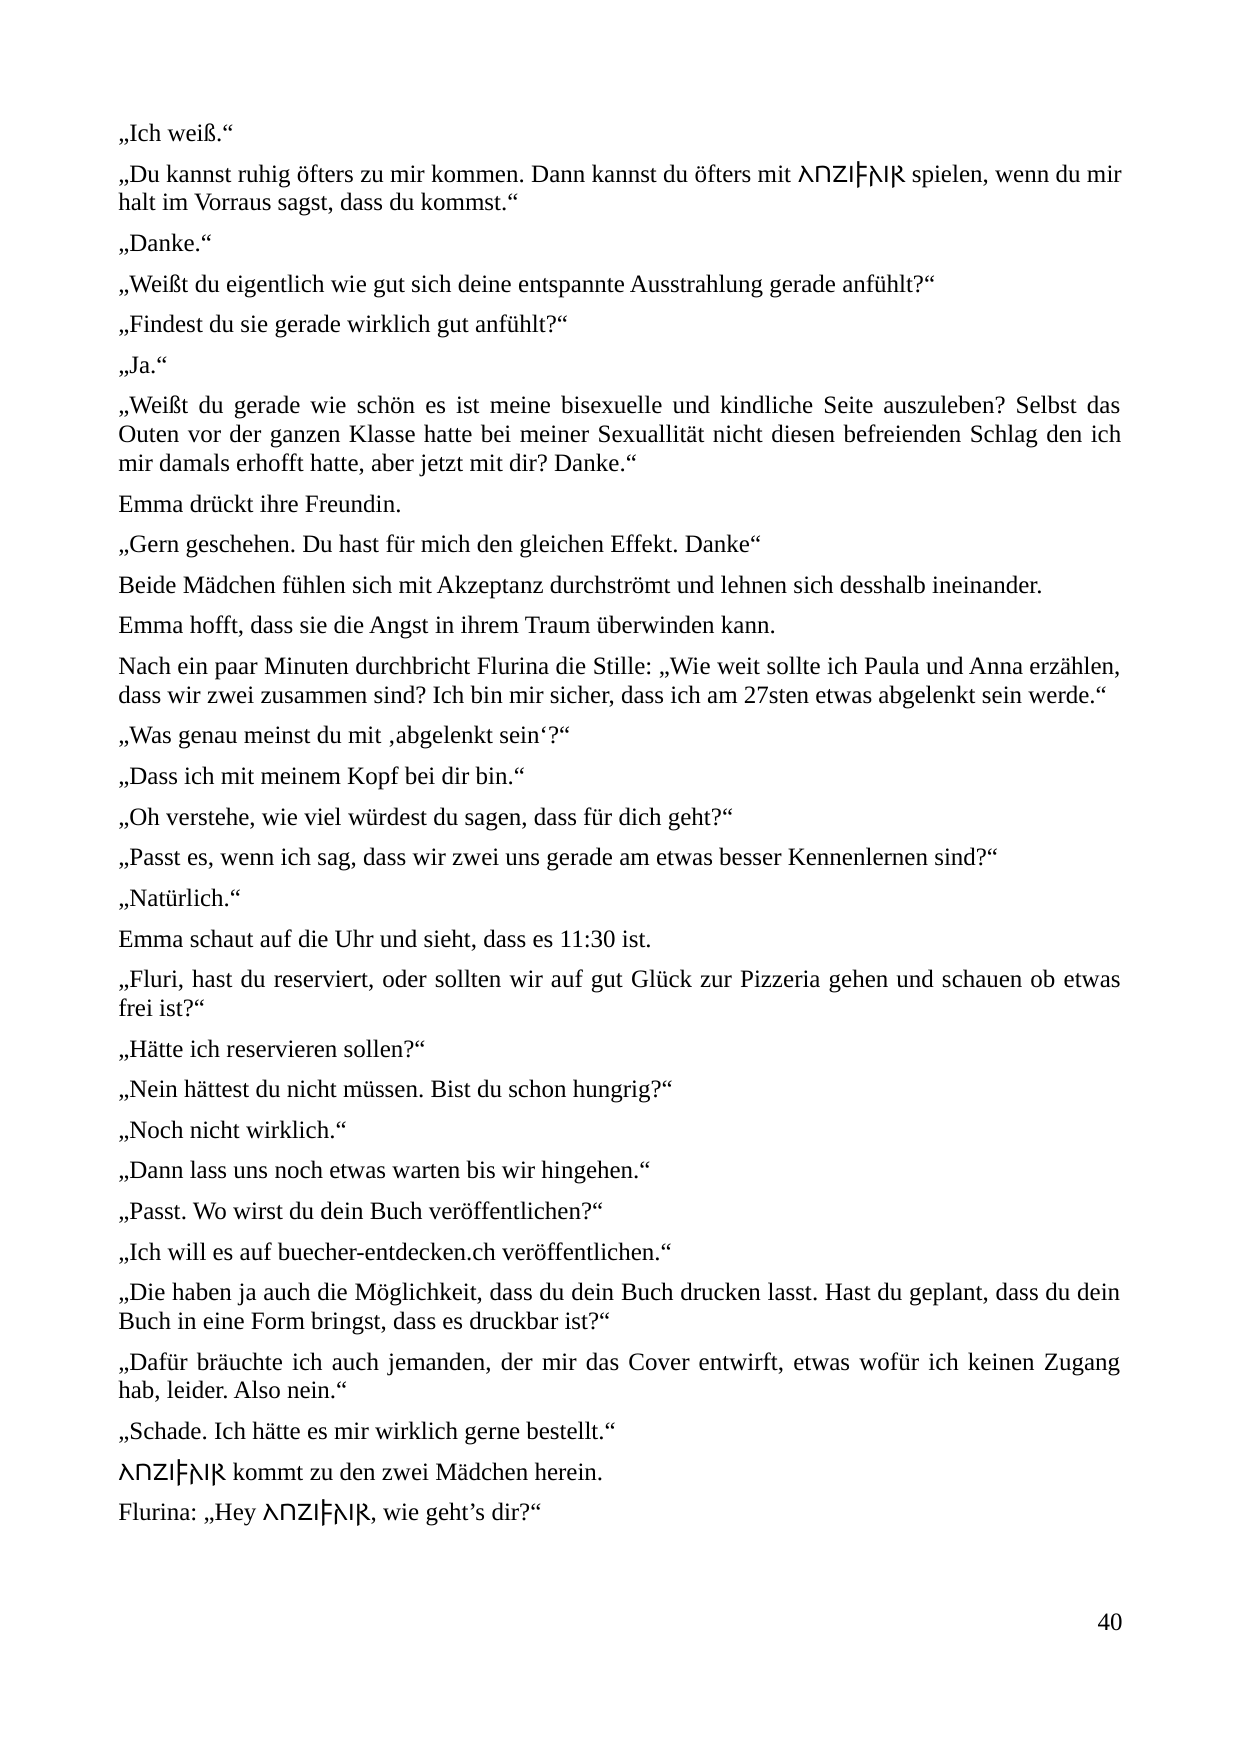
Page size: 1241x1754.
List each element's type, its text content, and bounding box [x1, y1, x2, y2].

text 𐌻𐌿𐌶𐌹𐍆𐌰𐌹𐍂 kommt zu den zwei Mädchen herein. [118, 1457, 1122, 1486]
text „Gern geschehen. Du hast für mich den gleichen Effekt. Danke“ [118, 529, 1122, 558]
text „Du kannst ruhig öfters zu mir kommen. Dann kannst du öfters mit 𐌻𐌿𐌶𐌹𐍆𐌰𐌹𐍂 spielen, wenn du mir halt im Vorraus sagst, dass du kommst.“ [118, 159, 1122, 216]
text Emma schaut auf die Uhr und sieht, dass es 11:30 ist. [118, 924, 1122, 952]
text „Weißt du eigentlich wie gut sich deine entspannte Ausstrahlung gerade anfühlt?“ [118, 269, 1122, 297]
text „Passt es, wenn ich sag, dass wir zwei uns gerade am etwas besser Kennenlernen sind?“ [118, 842, 1122, 871]
text „Die haben ja auch die Möglichkeit, dass du dein Buch drucken lasst. Hast du geplant, dass du dein Buch in eine Form bringst, dass es druckbar ist?“ [118, 1277, 1122, 1335]
text „Dafür bräuchte ich auch jemanden, der mir das Cover entwirft, etwas wofür ich keinen Zugang hab, leider. Also nein.“ [118, 1347, 1122, 1404]
text „Ja.“ [118, 350, 1122, 379]
text „Passt. Wo wirst du dein Buch veröffentlichen?“ [118, 1196, 1122, 1225]
text „Oh verstehe, wie viel würdest du sagen, dass für dich geht?“ [118, 802, 1122, 831]
text „Dass ich mit meinem Kopf bei dir bin.“ [118, 761, 1122, 790]
text „Nein hättest du nicht müssen. Bist du schon hungrig?“ [118, 1074, 1122, 1103]
text „Dann lass uns noch etwas warten bis wir hingehen.“ [118, 1156, 1122, 1184]
text „Hätte ich reservieren sollen?“ [118, 1034, 1122, 1062]
text „Danke.“ [118, 228, 1122, 257]
text Nach ein paar Minuten durchbricht Flurina die Stille: „Wie weit sollte ich Paula und Anna erzählen, dass wir zwei zusammen sind? Ich bin mir sicher, dass ich am 27sten etwas abgelenkt sein werde.“ [118, 651, 1122, 709]
text „Findest du sie gerade wirklich gut anfühlt?“ [118, 309, 1122, 338]
text „Schade. Ich hätte es mir wirklich gerne bestellt.“ [118, 1416, 1122, 1445]
text „Ich weiß.“ [118, 118, 1122, 147]
text „Fluri, hast du reserviert, oder sollten wir auf gut Glück zur Pizzeria gehen und schauen ob etwas frei ist?“ [118, 964, 1122, 1022]
text Emma drückt ihre Freundin. [118, 489, 1122, 517]
text „Natürlich.“ [118, 883, 1122, 912]
text „Ich will es auf buecher-entdecken.ch veröffentlichen.“ [118, 1237, 1122, 1266]
text Beide Mädchen fühlen sich mit Akzeptanz durchströmt und lehnen sich desshalb ineinander. [118, 570, 1122, 599]
text Flurina: „Hey 𐌻𐌿𐌶𐌹𐍆𐌰𐌹𐍂, wie geht’s dir?“ [118, 1497, 1122, 1526]
text „Was genau meinst du mit ‚abgelenkt sein‘?“ [118, 721, 1122, 749]
text Emma hofft, dass sie die Angst in ihrem Traum überwinden kann. [118, 611, 1122, 639]
text „Weißt du gerade wie schön es ist meine bisexuelle und kindliche Seite auszuleben? Selbst das Outen vor der ganzen Klasse hatte bei meiner Sexuallität nicht diesen befreienden Schlag den ich mir damals erhofft hatte, aber jetzt mit dir? Danke.“ [118, 391, 1122, 477]
text „Noch nicht wirklich.“ [118, 1115, 1122, 1144]
